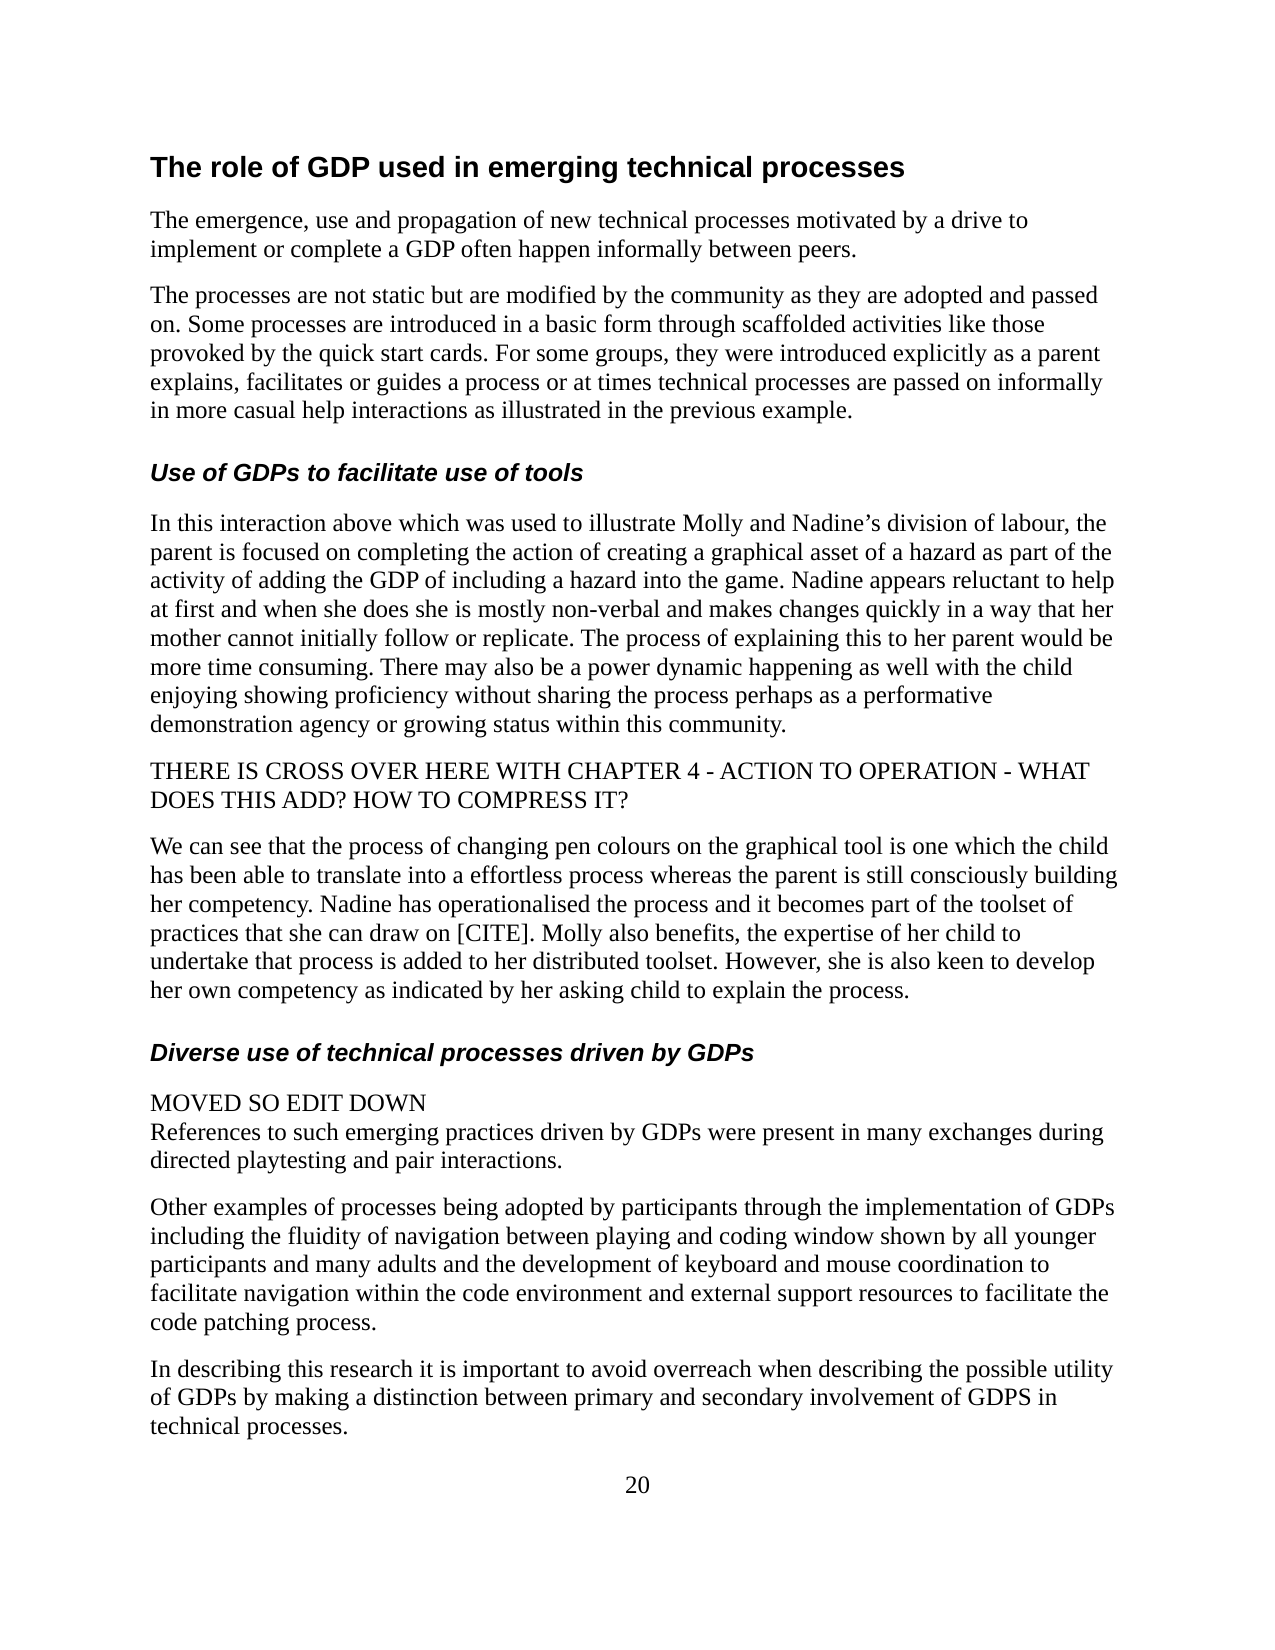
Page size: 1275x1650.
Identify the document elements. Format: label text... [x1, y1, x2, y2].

text MOVED SO EDIT DOWN References to such emerging practices driven by GDPs were present in many exchanges during directed playtesting and pair interactions. [150, 1088, 1125, 1174]
text In this interaction above which was used to illustrate Molly and Nadine’s division of labour, the parent is focused on completing the action of creating a graphical asset of a hazard as part of the activity of adding the GDP of including a hazard into the game. Nadine appears reluctant to help at first and when she does she is mostly non-verbal and makes changes quickly in a way that her mother cannot initially follow or replicate. The process of explaining this to her parent would be more time consuming. There may also be a power dynamic happening as well with the child enjoying showing proficiency without sharing the process perhaps as a performative demonstration agency or growing status within this community. [150, 508, 1125, 738]
subtitle Use of GDPs to facilitate use of tools [150, 458, 1125, 487]
subtitle The role of GDP used in emerging technical processes [150, 150, 1125, 183]
text Other examples of processes being adopted by participants through the implementation of GDPs including the fluidity of navigation between playing and coding window shown by all younger participants and many adults and the development of keyboard and mouse coordination to facilitate navigation within the code environment and external support resources to facilitate the code patching process. [150, 1192, 1125, 1336]
subtitle Diverse use of technical processes driven by GDPs [150, 1038, 1125, 1066]
text We can see that the process of changing pen colours on the graphical tool is one which the child has been able to translate into a effortless process whereas the parent is still consciously building her competency. Nadine has operationalised the process and it becomes part of the toolset of practices that she can draw on [CITE]. Molly also benefits, the expertise of her child to undertake that process is added to her distributed toolset. However, she is also keen to develop her own competency as indicated by her asking child to explain the process. [150, 831, 1125, 1004]
text In describing this research it is important to avoid overreach when describing the possible utility of GDPs by making a distinction between primary and secondary involvement of GDPS in technical processes. [150, 1354, 1125, 1440]
text THERE IS CROSS OVER HERE WITH CHAPTER 4 - ACTION TO OPERATION - WHAT DOES THIS ADD? HOW TO COMPRESS IT? [150, 756, 1125, 813]
text The processes are not static but are modified by the community as they are adopted and passed on. Some processes are introduced in a basic form through scaffolded activities like those provoked by the quick start cards. For some groups, they were introduced explicitly as a parent explains, facilitates or guides a process or at times technical processes are passed on informally in more casual help interactions as illustrated in the previous example. [150, 280, 1125, 424]
text The emergence, use and propagation of new technical processes motivated by a drive to implement or complete a GDP often happen informally between peers. [150, 205, 1125, 262]
